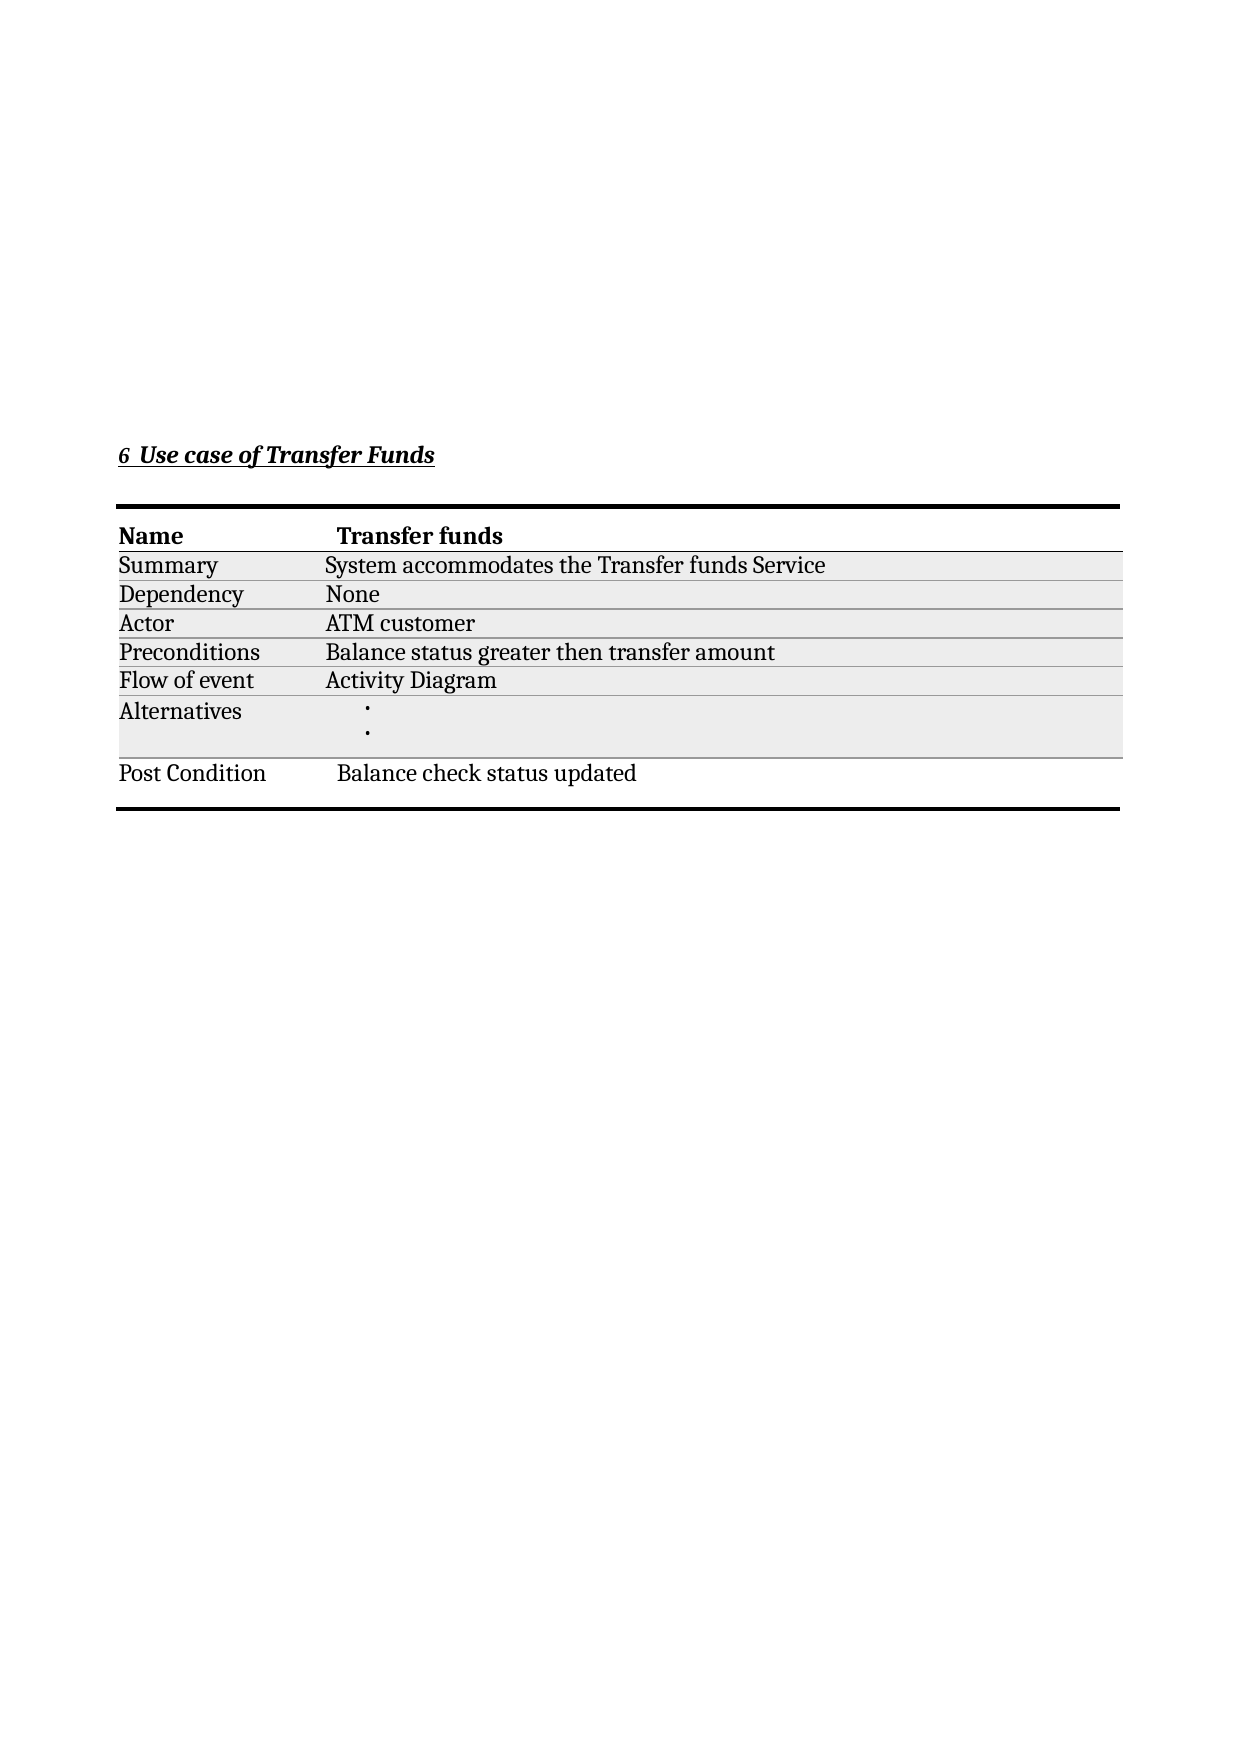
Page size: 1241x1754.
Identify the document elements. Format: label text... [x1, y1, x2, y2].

table_cell Actor [119, 610, 298, 637]
table_cell None [298, 581, 1123, 608]
table_cell ATM customer [298, 610, 1123, 637]
table_cell Dependency [119, 581, 298, 608]
table_header Summary [119, 552, 298, 580]
text Name Transfer funds [118, 522, 1134, 551]
table_header System accommodates the Transfer funds Service [298, 552, 1123, 580]
list Use case of Transfer Funds [118, 441, 1134, 470]
text Post Condition Balance check status updated [118, 758, 1134, 787]
table_cell • • [298, 696, 1123, 757]
table_cell Preconditions [119, 639, 298, 666]
table_cell Flow of event [119, 667, 298, 695]
table_cell Alternatives [119, 696, 298, 757]
table_cell Balance status greater then transfer amount [298, 639, 1123, 666]
table_cell Activity Diagram [298, 667, 1123, 695]
